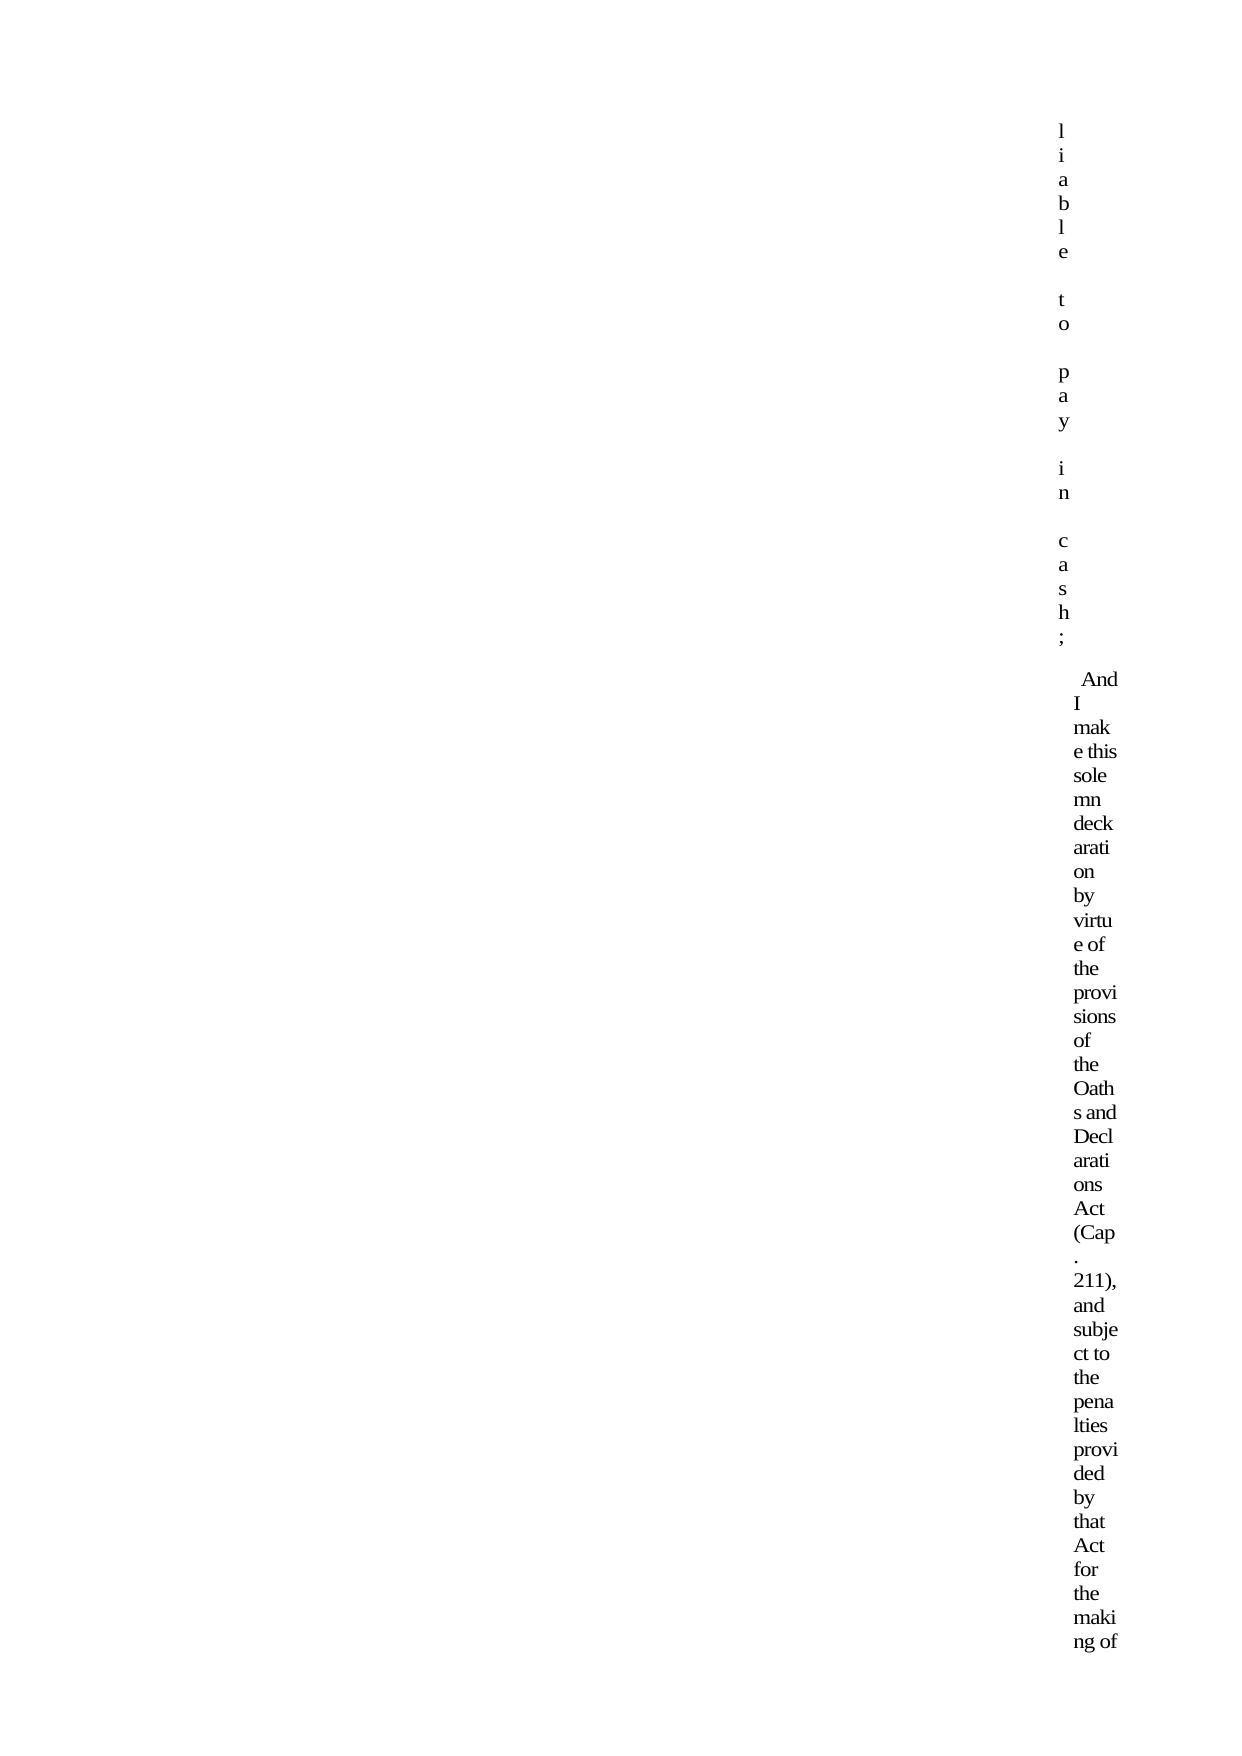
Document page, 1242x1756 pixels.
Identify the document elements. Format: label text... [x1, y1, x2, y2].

text And I make this solemn deckaration by virtue of the provisions of the Oaths and Declarations Act (Cap. 211), and subject to the penalties provided by that Act for the making of [1073, 667, 1119, 1653]
